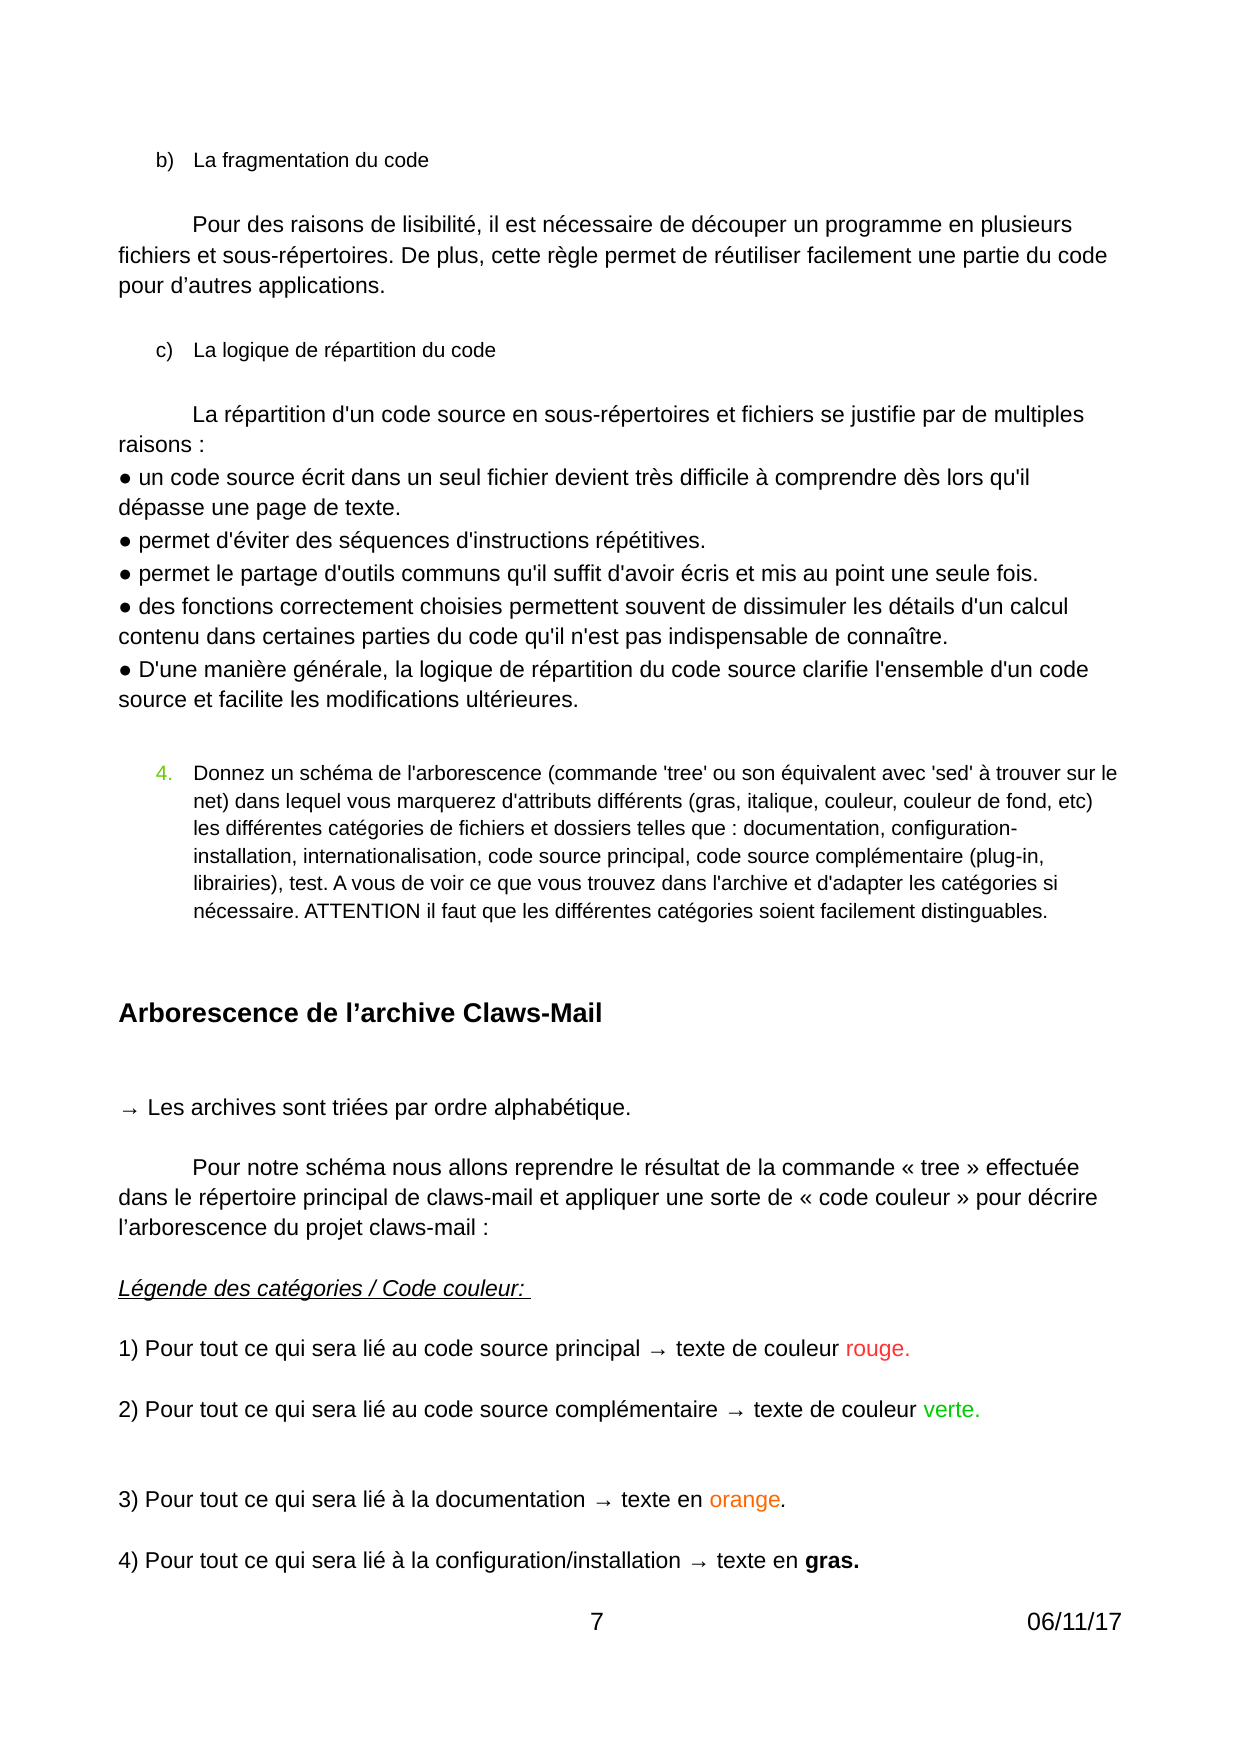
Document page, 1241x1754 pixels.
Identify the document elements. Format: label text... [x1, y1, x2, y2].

text ● permet le partage d'outils communs qu'il suffit d'avoir écris et mis au point une seule fois. [118, 560, 1122, 586]
text ● des fonctions correctement choisies permettent souvent de dissimuler les détails d'un calcul contenu dans certaines parties du code qu'il n'est pas indispensable de connaître. [118, 593, 1122, 649]
text 1) Pour tout ce qui sera lié au code source principal → texte de couleur rouge. [118, 1335, 1122, 1362]
text ● un code source écrit dans un seul fichier devient très difficile à comprendre dès lors qu'il dépasse une page de texte. [118, 464, 1122, 521]
text Pour des raisons de lisibilité, il est nécessaire de découper un programme en plusieurs fichiers et sous-répertoires. De plus, cette règle permet de réutiliser facilement une partie du code pour d’autres applications. [118, 211, 1122, 298]
text 4) Pour tout ce qui sera lié à la configuration/installation → texte en gras. [118, 1547, 1122, 1573]
list La logique de répartition du code [156, 338, 1122, 362]
list La fragmentation du code [156, 148, 1122, 172]
text Légende des catégories / Code couleur: [118, 1275, 1122, 1301]
subtitle Arborescence de l’archive Claws-Mail [118, 997, 1122, 1029]
text ● permet d'éviter des séquences d'instructions répétitives. [118, 527, 1122, 553]
text 3) Pour tout ce qui sera lié à la documentation → texte en orange. [118, 1486, 1122, 1513]
text 2) Pour tout ce qui sera lié au code source complémentaire → texte de couleur verte. [118, 1396, 1122, 1422]
text Pour notre schéma nous allons reprendre le résultat de la commande « tree » effectuée dans le répertoire principal de claws-mail et appliquer une sorte de « code couleur » pour décrire l’arborescence du projet claws-mail : [118, 1154, 1122, 1241]
text La répartition d'un code source en sous-répertoires et fichiers se justifie par de multiples raisons : [118, 401, 1122, 457]
list Donnez un schéma de l'arborescence (commande 'tree' ou son équivalent avec 'sed' à trouver sur le net) dans lequel vous marquerez d'attributs différents (gras, italique, couleur, couleur de fond, etc) les différentes catégories de fichiers et dossiers telles que : documentation, configuration-installation, internationalisation, code source principal, code source complémentaire (plug-in, librairies), test. A vous de voir ce que vous trouvez dans l'archive et d'adapter les catégories si nécessaire. ATTENTION il faut que les différentes catégories soient facilement distinguables. [156, 761, 1122, 923]
text → Les archives sont triées par ordre alphabétique. [118, 1093, 1122, 1120]
text ● D'une manière générale, la logique de répartition du code source clarifie l'ensemble d'un code source et facilite les modifications ultérieures. [118, 656, 1122, 713]
